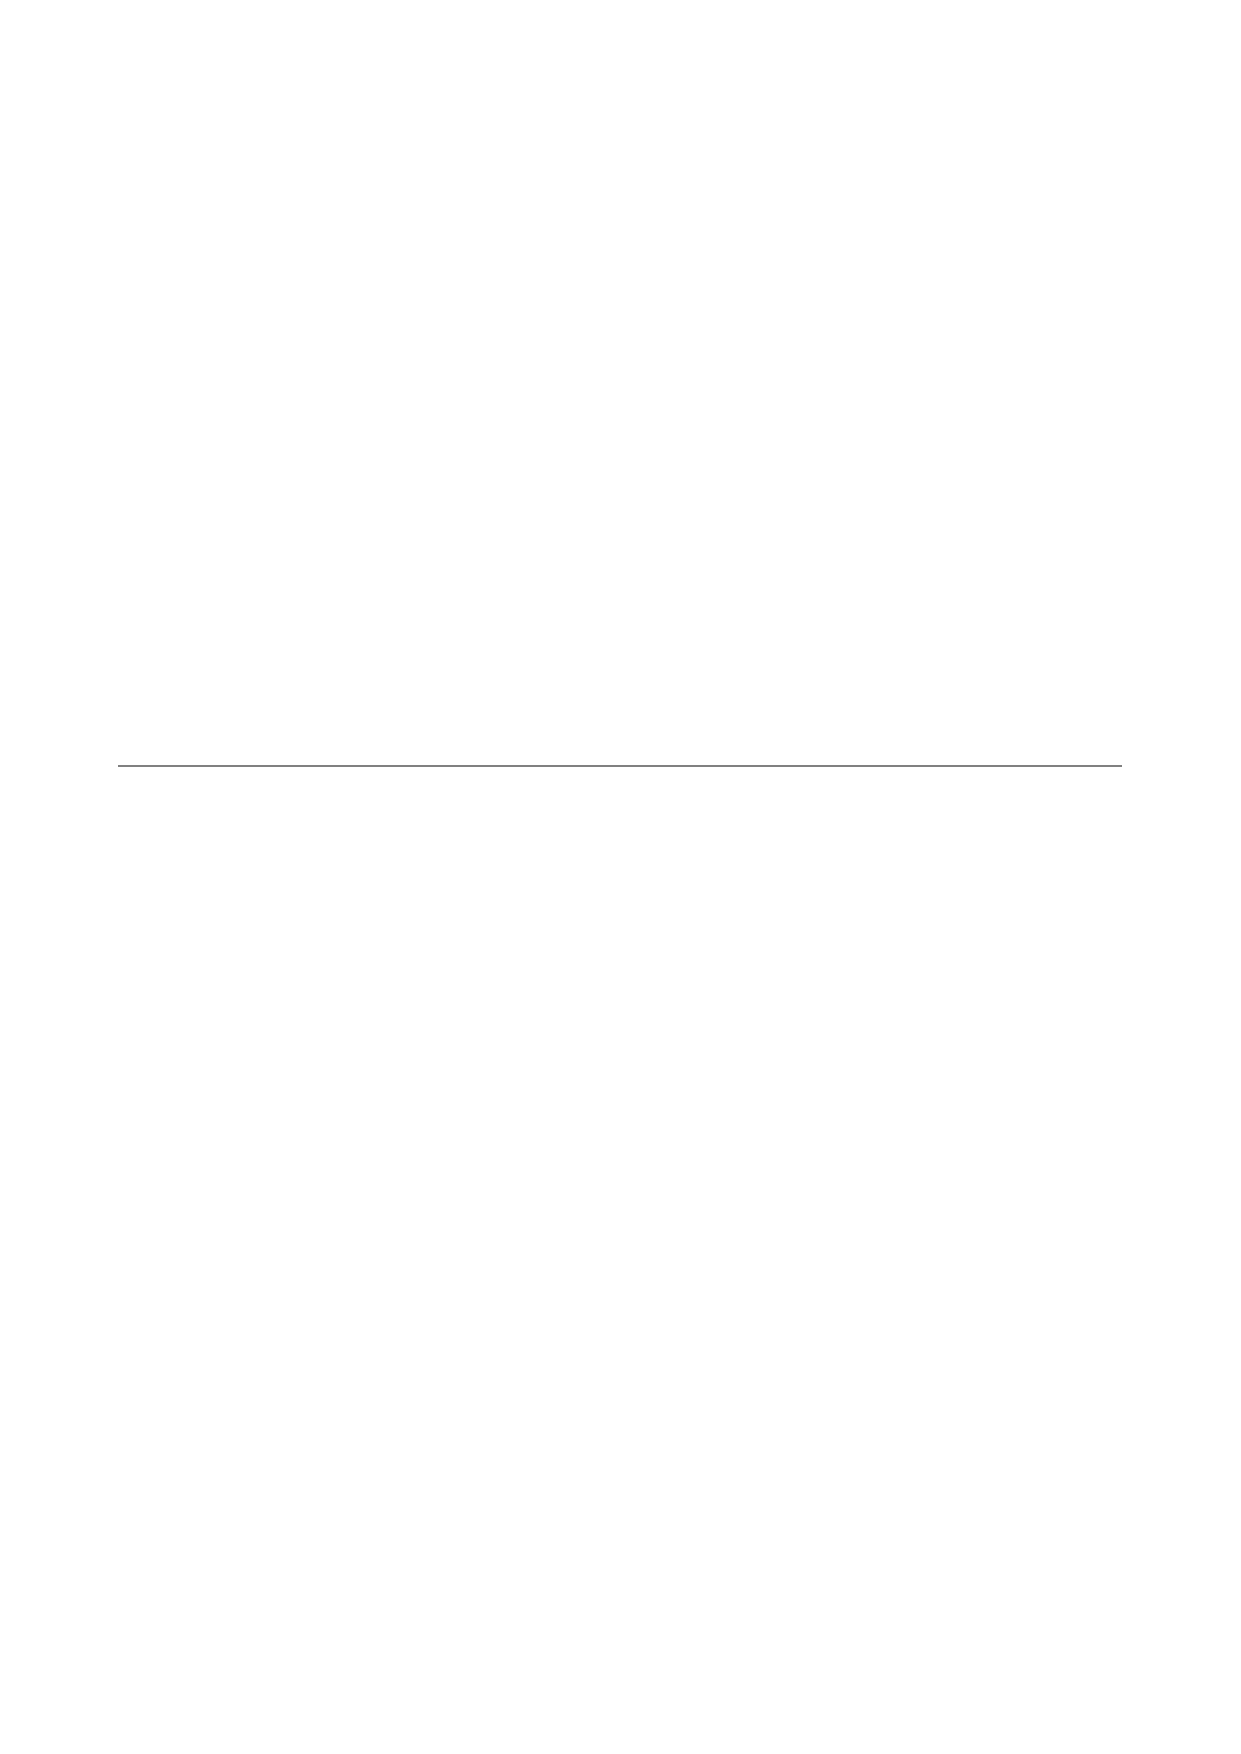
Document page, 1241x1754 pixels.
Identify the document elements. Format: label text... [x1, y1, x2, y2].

subtitle BLOQUE 2: Capa Orgánica DIFUSA (O = D) Hay un error en la "química de la vida": plegamientos, ciclos metabólicos o polimerizaciones erróneas. [118, 846, 1122, 939]
table_cell D [158, 1346, 187, 1439]
table_cell 13 [118, 478, 157, 532]
table_cell O [187, 287, 216, 381]
table_cell D [216, 1116, 249, 1249]
table_cell P [158, 534, 187, 588]
table_header O [158, 118, 187, 173]
table_cell P [187, 1021, 216, 1114]
table_cell O [187, 231, 216, 285]
table_cell P [216, 1021, 249, 1114]
table_cell Propagación de Agregados Tóxicos. Los agregados proteicos (O=D) se propagan por el LCR (M=O), como en algunas taupatías. [249, 1250, 1122, 1344]
table_cell B [216, 1346, 249, 1439]
table_cell 12 [118, 382, 157, 476]
table_cell P [158, 382, 187, 476]
table_cell P [158, 231, 187, 285]
table_cell Enfermedad Neurodegenerativa Activa (Alzheimer). Proteínas mal plegadas (O=D) dentro y fuera de la neurona, que funciona mal (C=D) y tiene conexiones sinápticas erróneas (M=D). [249, 1536, 1122, 1630]
table_header M [216, 964, 249, 1019]
table_cell 15 [118, 590, 157, 684]
table_header Manifestación Biológica (Hipótesis) - ¡Aquí la diversidad es máxima! [249, 118, 1122, 173]
table_cell D [187, 1536, 216, 1630]
table_cell 16 [118, 685, 157, 740]
table_cell P [158, 478, 187, 532]
table_cell D [216, 1536, 249, 1630]
table_cell Destrucción Inmune de Células Metastásicas. El sistema identifica y elimina una célula cancerosa circulante. [249, 382, 1122, 476]
table_cell O [216, 287, 249, 381]
table_cell B [216, 685, 249, 740]
table_cell Enfermedad por Acumulación Extracelular. Ej: Amiloidosis. Proteínas mal plegadas (O=D) se acumulan en el espacio tisular (M=D), pero las células (C=P) siguen funcionando hasta que son aplastadas. [249, 1116, 1122, 1249]
table_cell 14 [118, 534, 157, 588]
table_header # [118, 964, 157, 1019]
table_cell P [158, 287, 187, 381]
table_header Manifestación Biológica (Hipótesis) [249, 964, 1122, 1019]
table_cell Necrosis Coagulativa / Infarto. Muerte celular masiva y localizada con destrucción del tejido. [249, 685, 1122, 740]
table_cell [118, 175, 157, 229]
table_header C [187, 964, 216, 1019]
table_cell 21 [118, 1441, 157, 1534]
table_cell O [187, 382, 216, 476]
table_cell 11 [118, 287, 157, 381]
table_cell D [187, 1441, 216, 1534]
table_cell D [216, 231, 249, 285]
table_cell B [187, 685, 216, 740]
table_cell B [187, 478, 216, 532]
table_cell [187, 175, 216, 229]
table_cell 20 [118, 1346, 157, 1439]
table_cell P [158, 685, 187, 740]
table_cell Necrosis en Tejido Dañado. Muerte celular en un entorno desfavorable (ej: isquemia). [249, 534, 1122, 588]
table_header C [187, 118, 216, 173]
table_cell Sepsis / Respuesta Inflamatoria Sistémica. Liberación masiva de restos celulares (C=B) al torrente (M=O), desencadenando una cascada inflamatoria. [249, 590, 1122, 684]
table_cell Metástasis Activa. Célula cancerosa libre circulando e implantándose en nuevos nichos (ej: en pulmón, hueso, hígado). [249, 287, 1122, 381]
table_cell D [158, 1536, 187, 1630]
table_cell [216, 175, 249, 229]
table_cell B [187, 590, 216, 684]
table_cell P [158, 590, 187, 684]
table_cell Invasión Local. Célula móvil (cáncer) infiltrándose en un tejido vecino, desorganizándolo. [249, 231, 1122, 285]
table_cell B [187, 534, 216, 588]
table_cell P [216, 478, 249, 532]
table_cell 18 [118, 1116, 157, 1249]
table_cell 17 [118, 1021, 157, 1114]
table_cell Enfermedad por Acumulación Intracelular. Ej: Enfermedad de Niemann-Pick. El error metabólico (O=D) hace que los lípidos se acumulen dentro de la célula, alterando su función (C=D). [249, 1441, 1122, 1534]
table_cell D [158, 1116, 187, 1249]
table_cell P [187, 1346, 216, 1439]
table_cell O [216, 590, 249, 684]
table_cell P [187, 1116, 216, 1249]
table_cell célula metastásica aislada en un tejido sano. [249, 175, 1122, 229]
table_cell D [216, 534, 249, 588]
table_cell D [158, 1250, 187, 1344]
table_cell 10 [118, 231, 157, 285]
table_cell D [158, 1441, 187, 1534]
table_header O [158, 964, 187, 1019]
table_cell 19 [118, 1250, 157, 1344]
table_header M [216, 118, 249, 173]
table_header # [118, 118, 157, 173]
table_cell 22 [118, 1536, 157, 1630]
table_cell Apoptosis en Tejido Sano. Muerte celular programada para el recambio. [249, 478, 1122, 532]
table_cell P [216, 1441, 249, 1534]
table_cell Eliminación de Depósitos Proteicos. El sistema inmune (M=B) intenta limpiar los agregados (O=D) sin dañar las células (C=P). [249, 1346, 1122, 1439]
table_cell [158, 175, 187, 229]
table_cell D [158, 1021, 187, 1114]
table_cell P [187, 1250, 216, 1344]
table_cell Portador Asintomático de Enf. Metabólica. Ej: Alguien con una mutación para la Fenilcetonuria que sigue una dieta estricta. La célula y el tejido compensan el error. [249, 1021, 1122, 1114]
table_cell B [216, 382, 249, 476]
table_cell O [216, 1250, 249, 1344]
